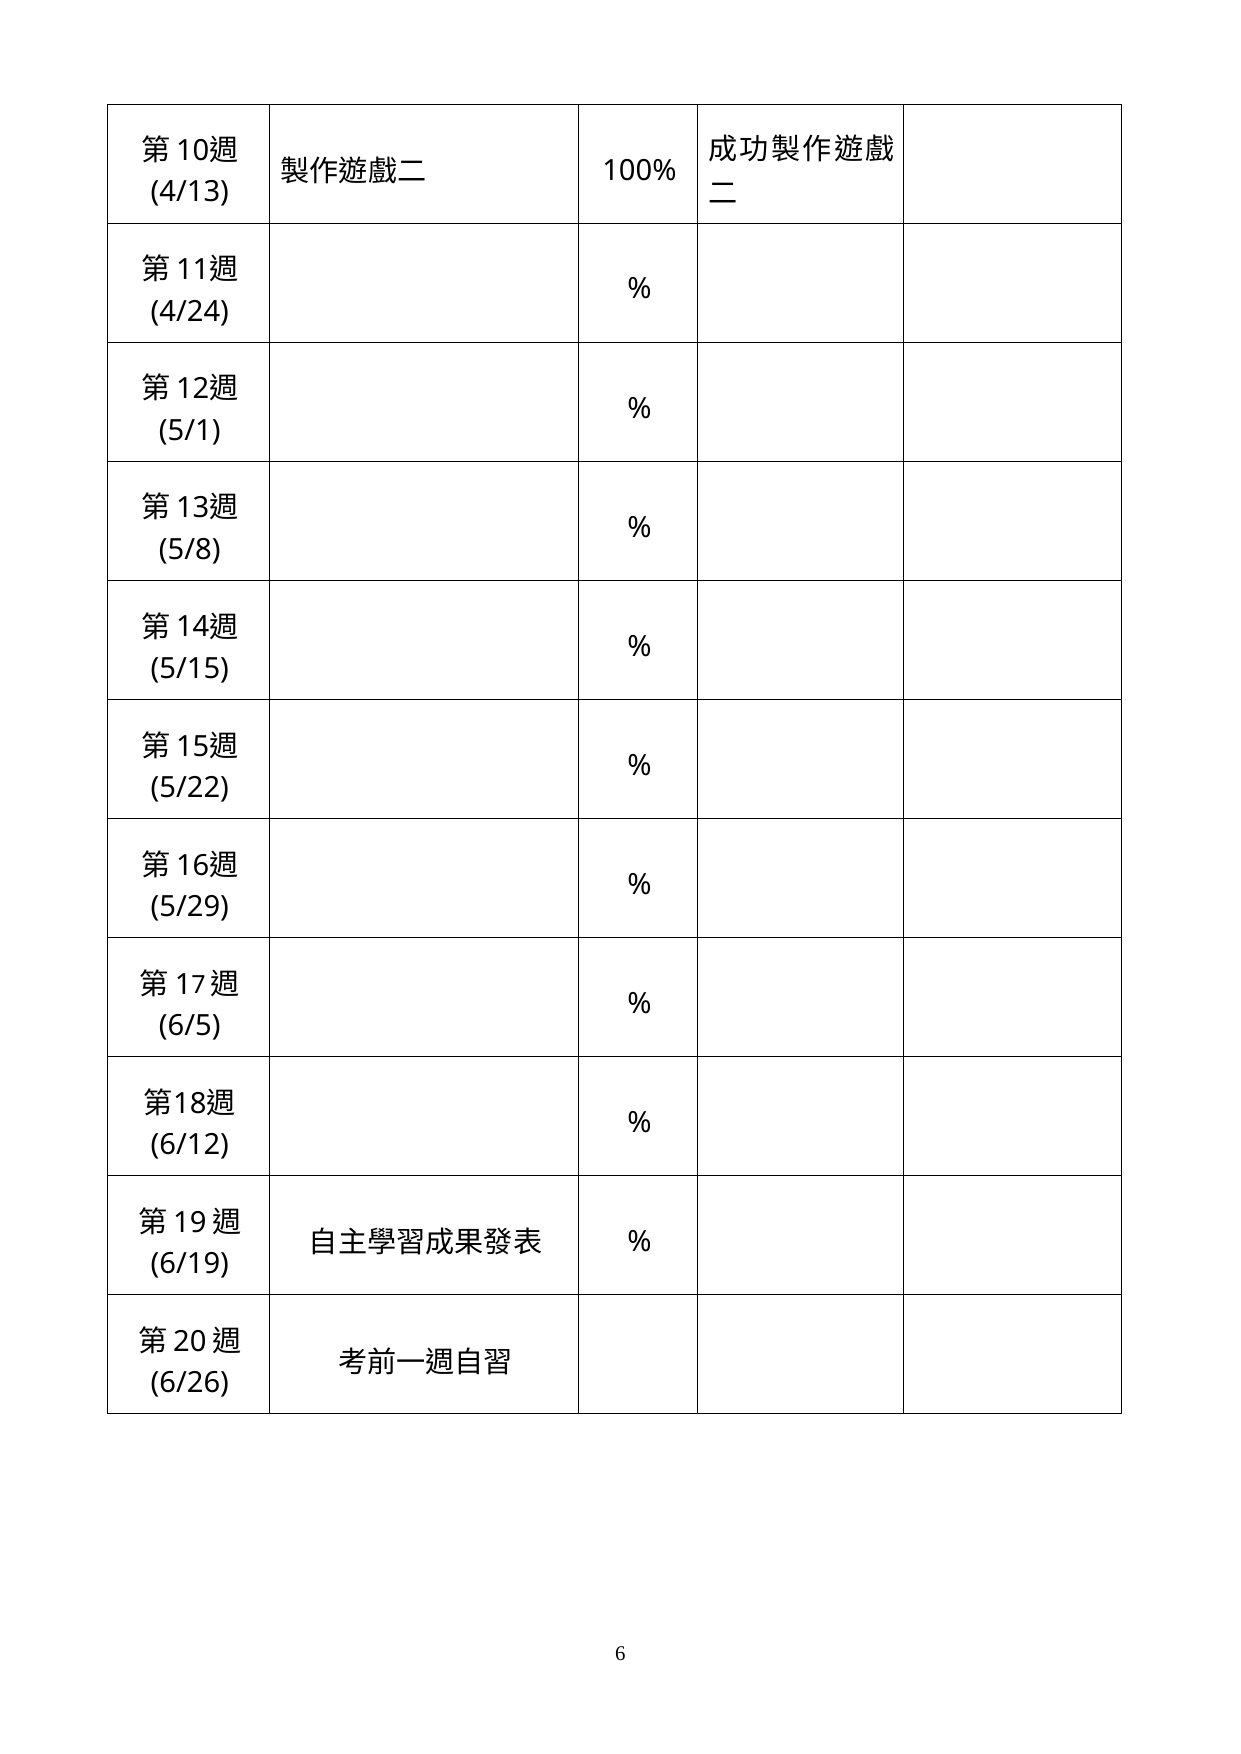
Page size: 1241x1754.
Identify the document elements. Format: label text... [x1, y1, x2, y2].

table_cell [904, 819, 1121, 937]
table_cell 第15週 (5/22) [108, 700, 269, 818]
table_cell 第11週 (4/24) [108, 224, 269, 342]
table_cell [904, 1057, 1121, 1175]
table_cell [904, 1176, 1121, 1294]
table_cell [904, 224, 1121, 342]
table_cell [270, 224, 578, 342]
table_cell % [579, 1176, 697, 1294]
table_cell 第13週 (5/8) [108, 462, 269, 580]
table_cell [698, 224, 903, 342]
table_cell [904, 343, 1121, 461]
table_cell [904, 700, 1121, 818]
table_cell [698, 938, 903, 1056]
table_cell [698, 819, 903, 937]
table_cell [904, 1295, 1121, 1413]
table_cell [270, 1057, 578, 1175]
table_cell 第14週 (5/15) [108, 581, 269, 699]
table_cell 第20週 (6/26) [108, 1295, 269, 1413]
table_cell [270, 819, 578, 937]
table_cell % [579, 700, 697, 818]
table_cell [698, 1057, 903, 1175]
table_cell 第17週 (6/5) [108, 938, 269, 1056]
table_cell 100% [579, 105, 697, 222]
table_cell 第10週 (4/13) [108, 105, 269, 222]
table_cell [270, 938, 578, 1056]
table_cell [698, 462, 903, 580]
table_cell 考前一週自習 [270, 1295, 578, 1413]
table_cell [270, 462, 578, 580]
table_cell [579, 1295, 697, 1413]
table_cell [698, 1295, 903, 1413]
table_cell % [579, 343, 697, 461]
table_cell % [579, 1057, 697, 1175]
table_cell 第12週 (5/1) [108, 343, 269, 461]
table_cell 第16週 (5/29) [108, 819, 269, 937]
table_cell [904, 938, 1121, 1056]
table_cell % [579, 581, 697, 699]
table_cell [698, 1176, 903, 1294]
table_cell [698, 343, 903, 461]
table_cell 製作遊戲二 [270, 105, 578, 222]
table_cell [270, 581, 578, 699]
table_cell % [579, 938, 697, 1056]
table_cell [270, 343, 578, 461]
table_cell % [579, 224, 697, 342]
table_cell % [579, 819, 697, 937]
table_cell % [579, 462, 697, 580]
table_cell 第19週 (6/19) [108, 1176, 269, 1294]
table_cell 成功製作遊戲二 [698, 105, 903, 222]
table_cell 自主學習成果發表 [270, 1176, 578, 1294]
table_cell [904, 581, 1121, 699]
table_cell [904, 105, 1121, 222]
table_cell [270, 700, 578, 818]
table_cell [698, 581, 903, 699]
table_cell 第18週 (6/12) [108, 1057, 269, 1175]
table_cell [904, 462, 1121, 580]
table_cell [698, 700, 903, 818]
